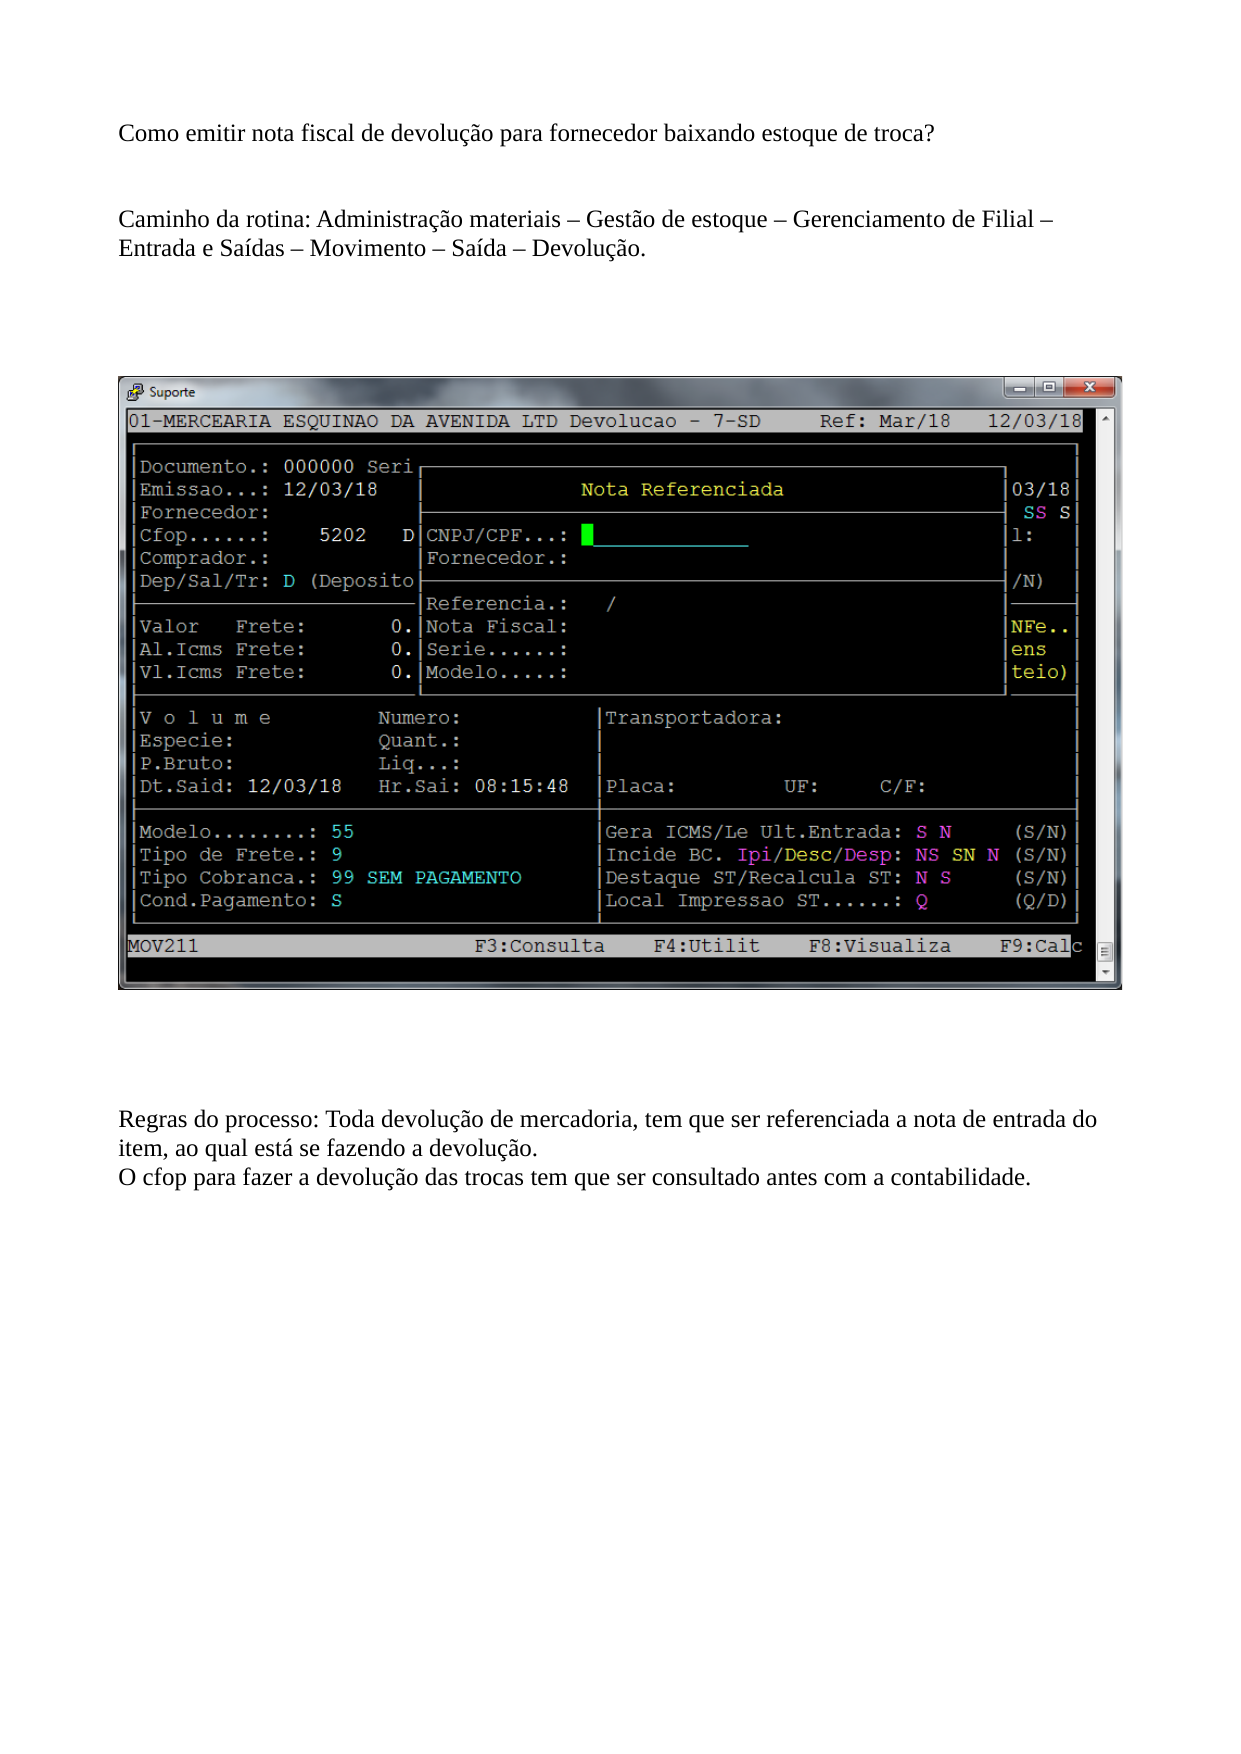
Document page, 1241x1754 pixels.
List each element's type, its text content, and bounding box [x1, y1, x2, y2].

picture [118, 376, 1123, 990]
text Regras do processo: Toda devolução de mercadoria, tem que ser referenciada a nota de entrada do item, ao qual está se fazendo a devolução. O cfop para fazer a devolução das trocas tem que ser consultado antes com a contabilidade. [118, 1104, 1122, 1191]
text Como emitir nota fiscal de devolução para fornecedor baixando estoque de troca? [118, 118, 1122, 147]
text Caminho da rotina: Administração materiais – Gestão de estoque – Gerenciamento de Filial – Entrada e Saídas – Movimento – Saída – Devolução. [118, 204, 1122, 262]
